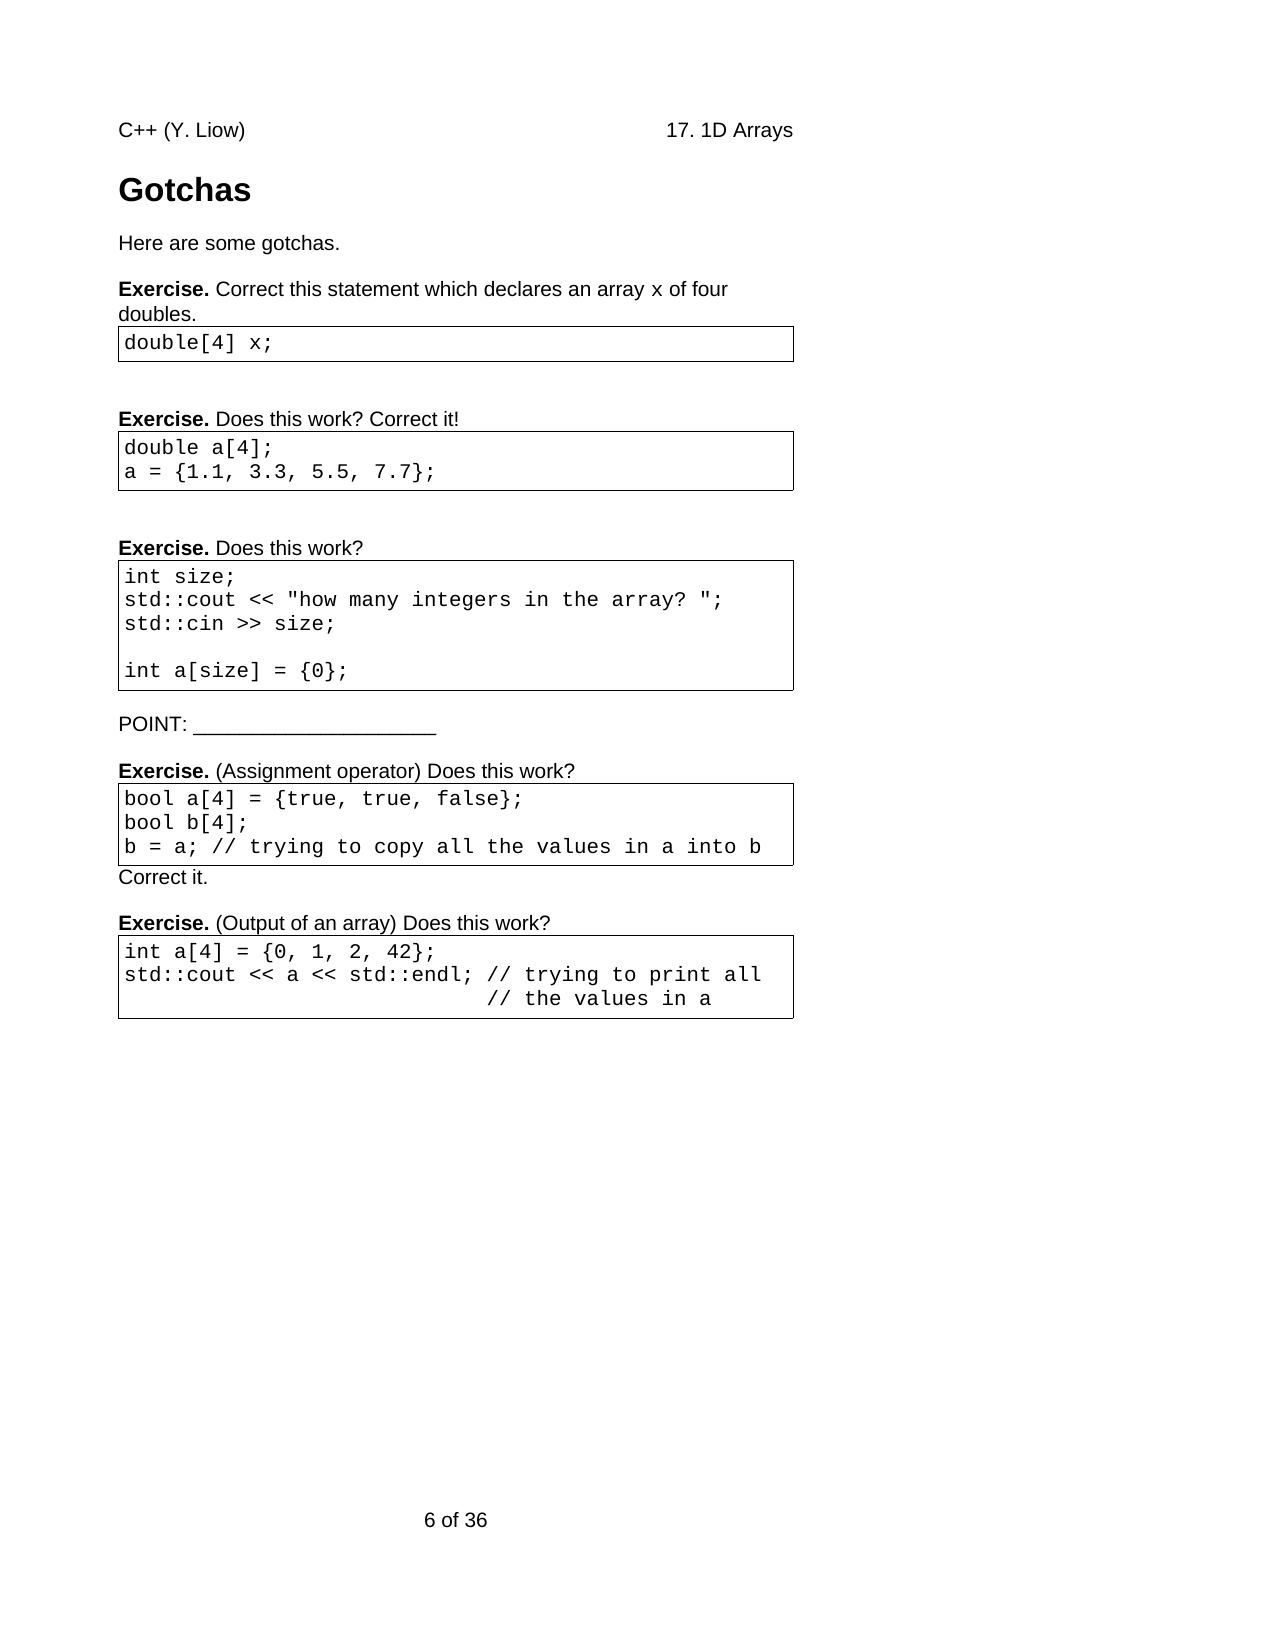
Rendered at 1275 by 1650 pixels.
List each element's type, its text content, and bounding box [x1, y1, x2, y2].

text Exercise. (Assignment operator) Does this work? [118, 759, 793, 783]
text Exercise. Does this work? [118, 537, 793, 560]
table_header double[4] x; [119, 327, 793, 361]
text Correct it. [118, 866, 793, 888]
text Here are some gotchas. [118, 231, 793, 254]
table_header int size; std::cout << "how many integers in the array? "; std::cin >> size; int a[size] = {0}; [119, 561, 793, 689]
text Exercise. Does this work? Correct it! [118, 408, 793, 431]
text Exercise. Correct this statement which declares an array x of four doubles. [118, 278, 793, 326]
text Exercise. (Output of an array) Does this work? [118, 912, 793, 935]
table_header double a[4]; a = {1.1, 3.3, 5.5, 7.7}; [119, 432, 793, 490]
table_header bool a[4] = {true, true, false}; bool b[4]; b = a; // trying to copy all the values in a into b [119, 784, 793, 865]
text POINT: _____________________ [118, 713, 793, 736]
text Gotchas [118, 171, 793, 208]
table_header int a[4] = {0, 1, 2, 42}; std::cout << a << std::endl; // trying to print all // the values in a [119, 936, 793, 1017]
